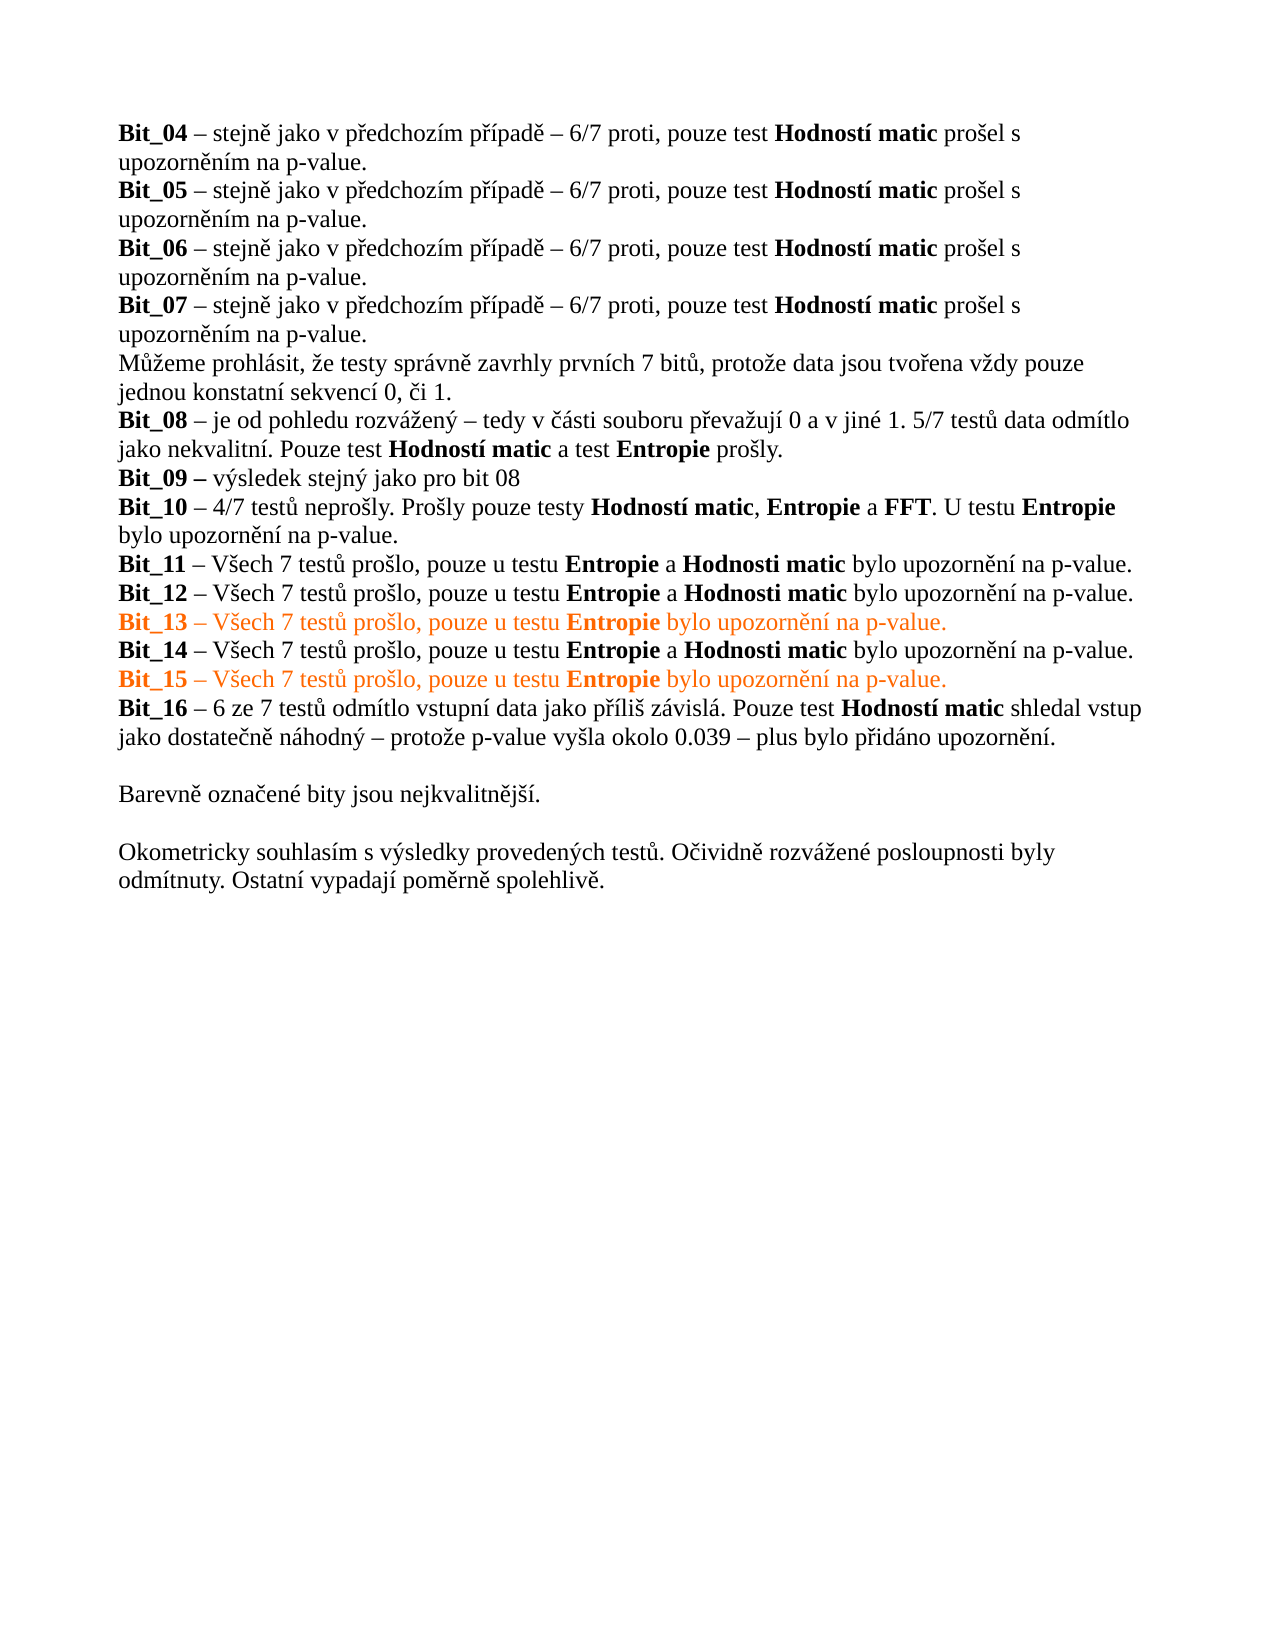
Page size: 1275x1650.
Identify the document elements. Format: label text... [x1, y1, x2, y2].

text Bit_05 – stejně jako v předchozím případě – 6/7 proti, pouze test Hodností matic prošel s upozorněním na p-value. [118, 176, 1157, 233]
text Můžeme prohlásit, že testy správně zavrhly prvních 7 bitů, protože data jsou tvořena vždy pouze jednou konstatní sekvencí 0, či 1. [118, 348, 1157, 406]
text Bit_13 – Všech 7 testů prošlo, pouze u testu Entropie bylo upozornění na p-value. [118, 607, 1157, 636]
text Bit_04 – stejně jako v předchozím případě – 6/7 proti, pouze test Hodností matic prošel s upozorněním na p-value. [118, 118, 1157, 176]
text Bit_06 – stejně jako v předchozím případě – 6/7 proti, pouze test Hodností matic prošel s upozorněním na p-value. [118, 233, 1157, 291]
text Bit_07 – stejně jako v předchozím případě – 6/7 proti, pouze test Hodností matic prošel s upozorněním na p-value. [118, 291, 1157, 348]
text Bit_08 – je od pohledu rozvážený – tedy v části souboru převažují 0 a v jiné 1. 5/7 testů data odmítlo jako nekvalitní. Pouze test Hodností matic a test Entropie prošly. [118, 406, 1157, 463]
text Bit_12 – Všech 7 testů prošlo, pouze u testu Entropie a Hodnosti matic bylo upozornění na p-value. [118, 578, 1157, 607]
text Bit_14 – Všech 7 testů prošlo, pouze u testu Entropie a Hodnosti matic bylo upozornění na p-value. [118, 636, 1157, 664]
text Bit_15 – Všech 7 testů prošlo, pouze u testu Entropie bylo upozornění na p-value. [118, 664, 1157, 693]
text Bit_16 – 6 ze 7 testů odmítlo vstupní data jako příliš závislá. Pouze test Hodností matic shledal vstup jako dostatečně náhodný – protože p-value vyšla okolo 0.039 – plus bylo přidáno upozornění. [118, 693, 1157, 751]
text Barevně označené bity jsou nejkvalitnější. [118, 779, 1157, 808]
text Bit_10 – 4/7 testů neprošly. Prošly pouze testy Hodností matic, Entropie a FFT. U testu Entropie bylo upozornění na p-value. [118, 492, 1157, 549]
text Bit_11 – Všech 7 testů prošlo, pouze u testu Entropie a Hodnosti matic bylo upozornění na p-value. [118, 549, 1157, 578]
text Bit_09 – výsledek stejný jako pro bit 08 [118, 463, 1157, 492]
text Okometricky souhlasím s výsledky provedených testů. Očividně rozvážené posloupnosti byly odmítnuty. Ostatní vypadají poměrně spolehlivě. [118, 837, 1157, 894]
